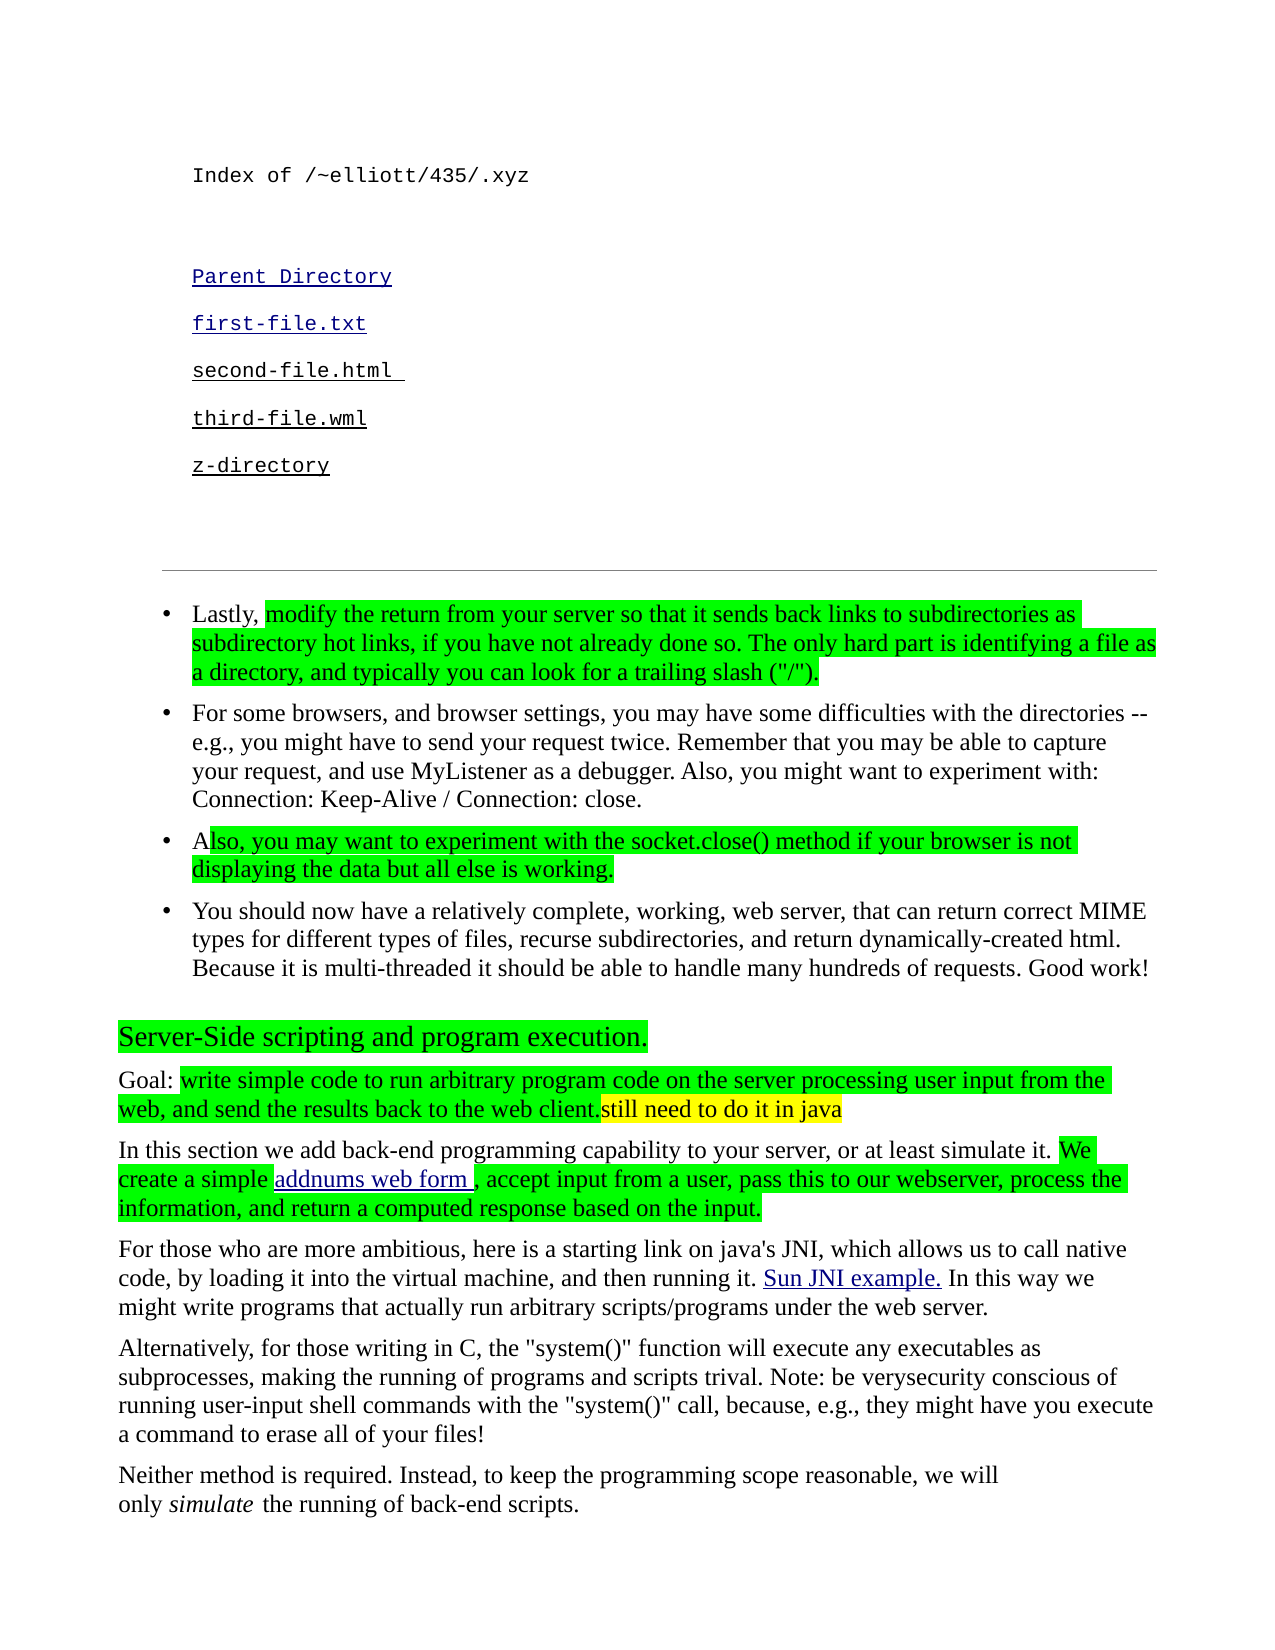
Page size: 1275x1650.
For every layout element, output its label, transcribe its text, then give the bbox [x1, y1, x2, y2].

list Parent Directory [162, 266, 1157, 289]
list Index of /~elliott/435/.xyz [162, 165, 1157, 189]
subtitle Server-Side scripting and program execution. [118, 1019, 1157, 1053]
text For those who are more ambitious, here is a starting link on java's JNI, which allows us to call native code, by loading it into the virtual machine, and then running it. Sun JNI example. In this way we might write programs that actually run arbitrary scripts/programs under the web server. [118, 1234, 1157, 1321]
text Alternatively, for those writing in C, the "system()" function will execute any executables as subprocesses, making the running of programs and scripts trival. Note: be verysecurity conscious of running user-input shell commands with the "system()" call, because, e.g., they might have you execute a command to erase all of your files! [118, 1333, 1157, 1448]
text In this section we add back-end programming capability to your server, or at least simulate it. We create a simple addnums web form , accept input from a user, pass this to our webserver, process the information, and return a computed response based on the input. [118, 1136, 1157, 1222]
list Also, you may want to experiment with the socket.close() method if your browser is not displaying the data but all else is working. [162, 826, 1157, 883]
list You should now have a relatively complete, working, web server, that can return correct MIME types for different types of files, recurse subdirectories, and return dynamically-created html. Because it is multi-threaded it should be able to handle many hundreds of requests. Good work! [162, 896, 1157, 982]
list z-directory [162, 455, 1157, 479]
list first-file.txt [162, 313, 1157, 337]
list For some browsers, and browser settings, you may have some difficulties with the directories -- e.g., you might have to send your request twice. Remember that you may be able to capture your request, and use MyListener as a debugger. Also, you might want to experiment with: Connection: Keep-Alive / Connection: close. [162, 698, 1157, 813]
text Goal: write simple code to run arbitrary program code on the server processing user input from the web, and send the results back to the web client.still need to do it in java [118, 1066, 1157, 1123]
list Lastly, modify the return from your server so that it sends back links to subdirectories as subdirectory hot links, if you have not already done so. The only hard part is identifying a file as a directory, and typically you can look for a trailing slash ("/"). [162, 599, 1157, 686]
list second-file.html [162, 360, 1157, 384]
text Neither method is required. Instead, to keep the programming scope reasonable, we will only simulate the running of back-end scripts. [118, 1461, 1157, 1518]
list third-file.wml [162, 408, 1157, 431]
